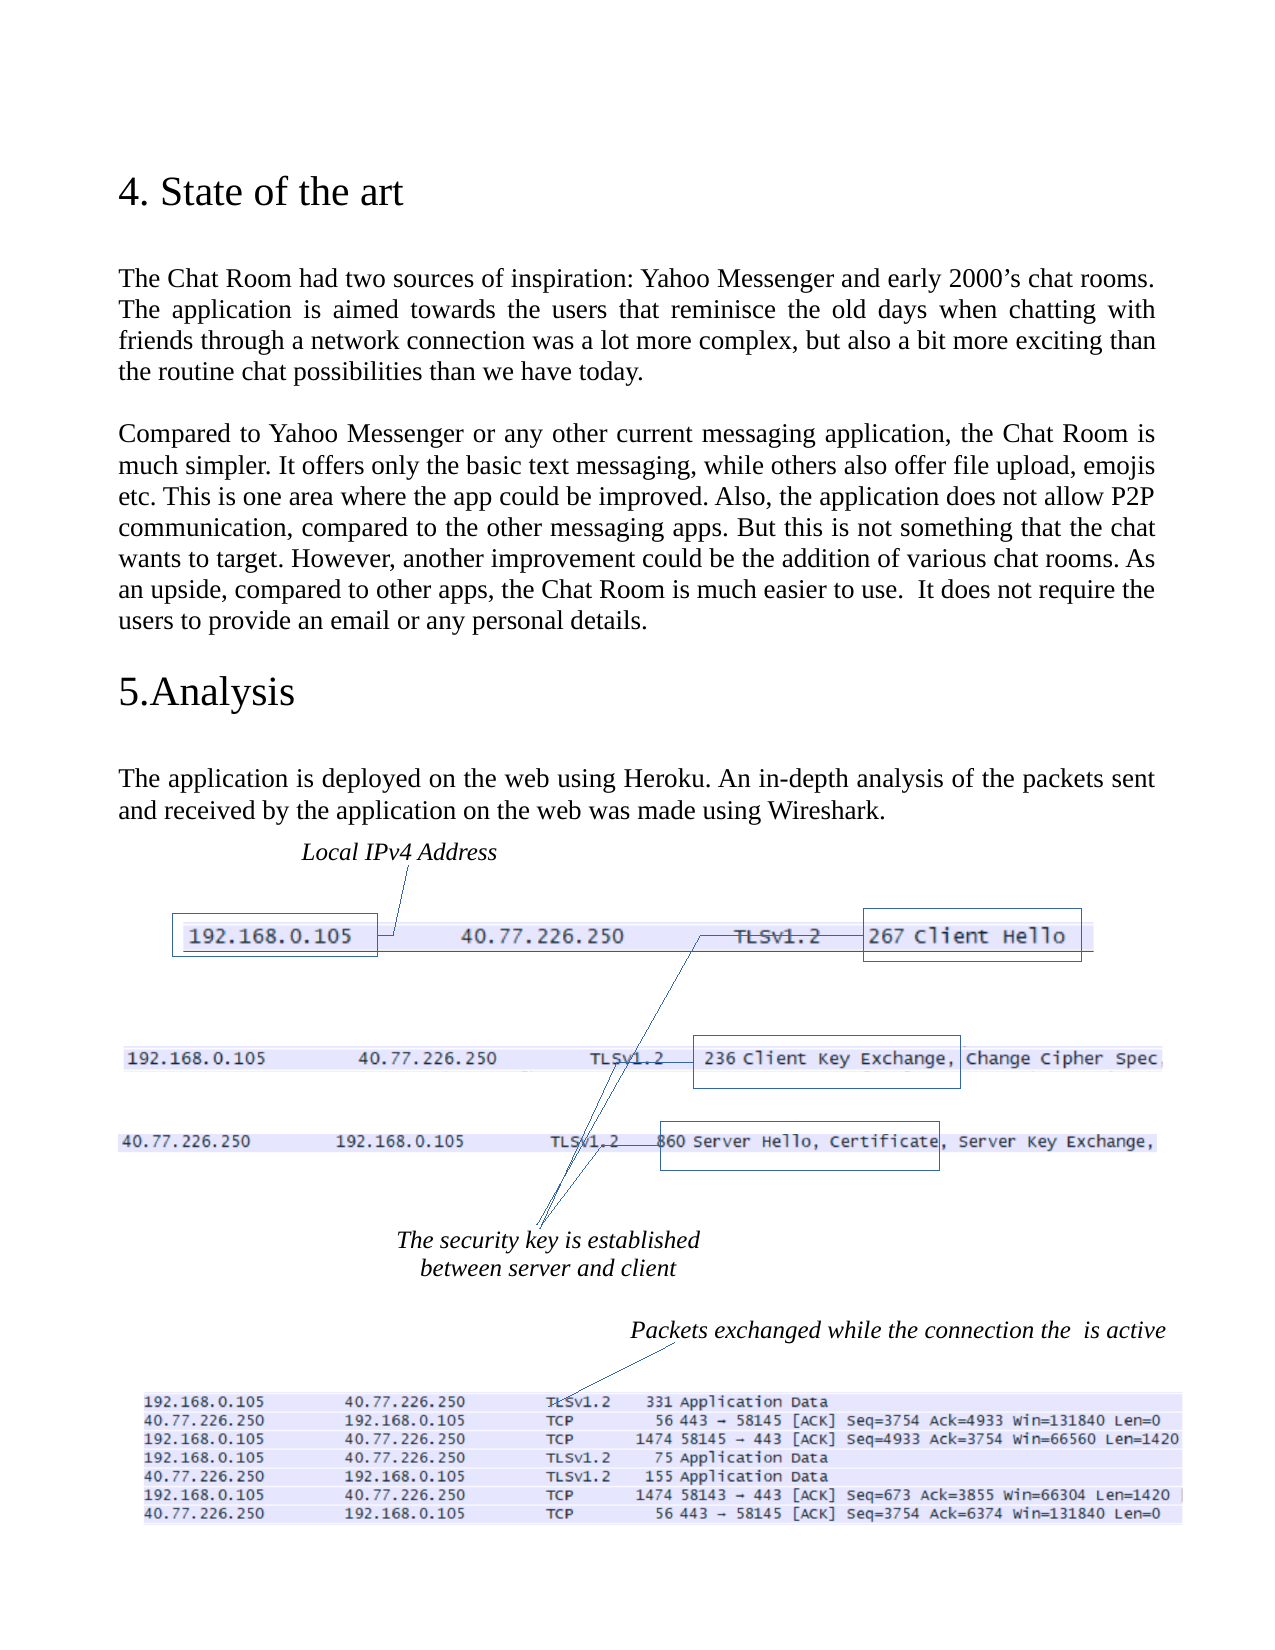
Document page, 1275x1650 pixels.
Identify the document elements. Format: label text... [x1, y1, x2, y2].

picture [940, 1134, 1157, 1153]
text Compared to Yahoo Messenger or any other current messaging application, the Chat Room is much simpler. It offers only the basic text messaging, while others also offer file upload, emojis etc. This is one area where the app could be improved. Also, the application does not allow P2P communication, compared to the other messaging apps. But this is not something that the chat wants to target. However, another improvement could be the addition of various chat rooms. As an upside, compared to other apps, the Chat Room is much easier to use. It does not require the users to provide an email or any personal details. [118, 418, 1157, 636]
picture [378, 922, 863, 952]
picture [143, 1392, 1183, 1525]
picture [118, 1134, 660, 1153]
picture [1082, 922, 1094, 952]
picture [183, 922, 377, 952]
picture [961, 1046, 1163, 1072]
picture [661, 1134, 939, 1153]
text 5.Analysis [118, 667, 1157, 715]
picture [123, 1046, 693, 1072]
text The application is deployed on the web using Heroku. An in-depth analysis of the packets sent and received by the application on the web was made using Wireshark. [118, 763, 1157, 825]
picture [864, 922, 1081, 952]
text 4. State of the art [118, 166, 1157, 214]
picture [694, 1046, 960, 1072]
text The Chat Room had two sources of inspiration: Yahoo Messenger and early 2000’s chat rooms. The application is aimed towards the users that reminisce the old days when chatting with friends through a network connection was a lot more complex, but also a bit more exciting than the routine chat possibilities than we have today. [118, 262, 1157, 386]
